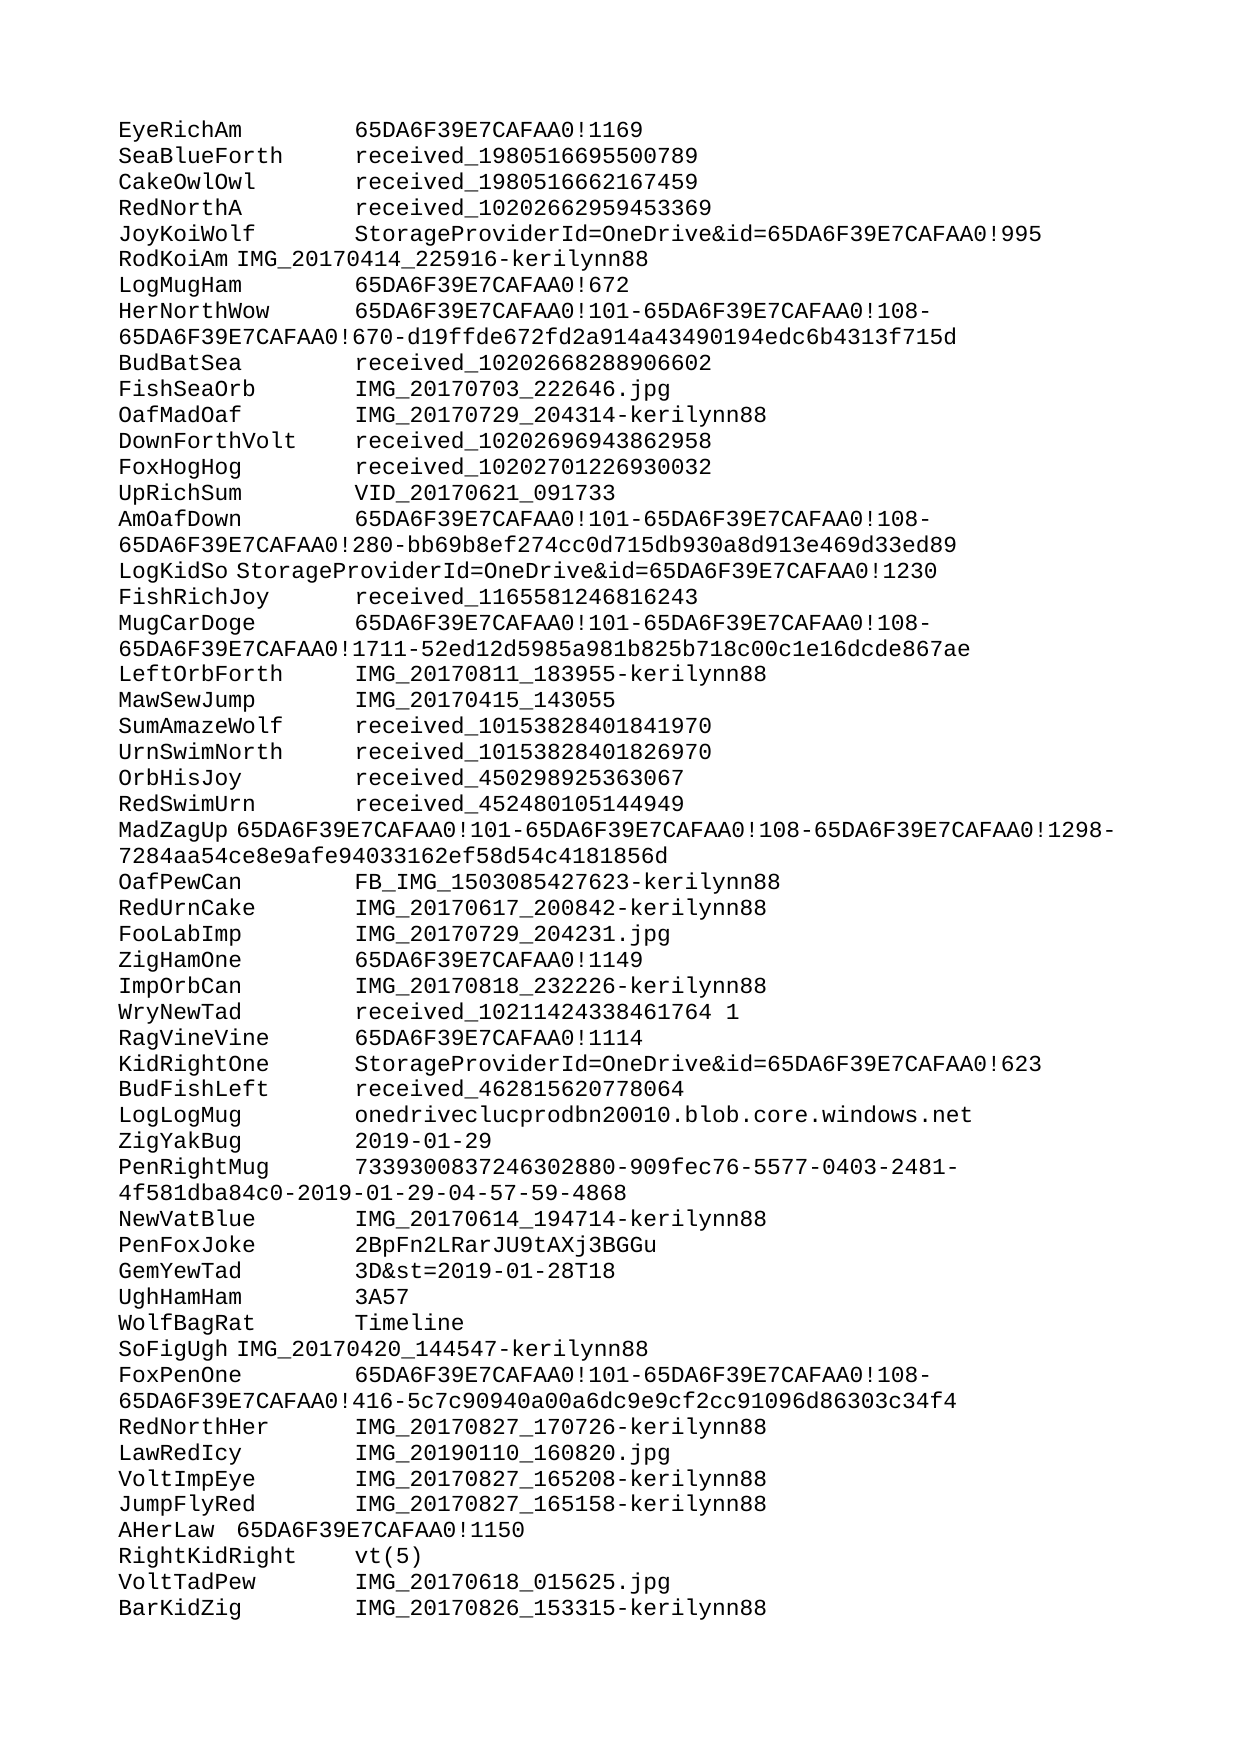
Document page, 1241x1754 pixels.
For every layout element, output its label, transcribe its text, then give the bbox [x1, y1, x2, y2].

text FooLabImp IMG_20170729_204231.jpg [118, 922, 1122, 948]
text VoltImpEye IMG_20170827_165208-kerilynn88 [118, 1467, 1122, 1493]
text ZigHamOne 65DA6F39E7CAFAA0!1149 [118, 948, 1122, 974]
text MawSewJump IMG_20170415_143055 [118, 689, 1122, 715]
text AHerLaw 65DA6F39E7CAFAA0!1150 [118, 1519, 1122, 1545]
text SoFigUgh IMG_20170420_144547-kerilynn88 [118, 1337, 1122, 1363]
text ImpOrbCan IMG_20170818_232226-kerilynn88 [118, 974, 1122, 1000]
text BudFishLeft received_462815620778064 [118, 1078, 1122, 1104]
text FoxPenOne 65DA6F39E7CAFAA0!101-65DA6F39E7CAFAA0!108-65DA6F39E7CAFAA0!416-5c7c90940a00a6dc9e9cf2cc91096d86303c34f4 [118, 1363, 1122, 1415]
text LogMugHam 65DA6F39E7CAFAA0!672 [118, 274, 1122, 300]
text SumAmazeWolf received_10153828401841970 [118, 715, 1122, 741]
text JoyKoiWolf StorageProviderId=OneDrive&id=65DA6F39E7CAFAA0!995 [118, 222, 1122, 248]
text RagVineVine 65DA6F39E7CAFAA0!1114 [118, 1026, 1122, 1052]
text HerNorthWow 65DA6F39E7CAFAA0!101-65DA6F39E7CAFAA0!108-65DA6F39E7CAFAA0!670-d19ffde672fd2a914a43490194edc6b4313f715d [118, 300, 1122, 352]
text KidRightOne StorageProviderId=OneDrive&id=65DA6F39E7CAFAA0!623 [118, 1052, 1122, 1078]
text DownForthVolt received_10202696943862958 [118, 429, 1122, 455]
text AmOafDown 65DA6F39E7CAFAA0!101-65DA6F39E7CAFAA0!108-65DA6F39E7CAFAA0!280-bb69b8ef274cc0d715db930a8d913e469d33ed89 [118, 507, 1122, 559]
text OrbHisJoy received_450298925363067 [118, 767, 1122, 792]
text RedUrnCake IMG_20170617_200842-kerilynn88 [118, 896, 1122, 922]
text BudBatSea received_10202668288906602 [118, 352, 1122, 377]
text MadZagUp 65DA6F39E7CAFAA0!101-65DA6F39E7CAFAA0!108-65DA6F39E7CAFAA0!1298-7284aa54ce8e9afe94033162ef58d54c4181856d [118, 818, 1122, 870]
text LogKidSo StorageProviderId=OneDrive&id=65DA6F39E7CAFAA0!1230 [118, 559, 1122, 585]
text OafPewCan FB_IMG_1503085427623-kerilynn88 [118, 870, 1122, 896]
text BarKidZig IMG_20170826_153315-kerilynn88 [118, 1597, 1122, 1622]
text GemYewTad 3D&st=2019-01-28T18 [118, 1259, 1122, 1285]
text FoxHogHog received_10202701226930032 [118, 455, 1122, 481]
text UghHamHam 3A57 [118, 1285, 1122, 1311]
text EyeRichAm 65DA6F39E7CAFAA0!1169 [118, 118, 1122, 144]
text PenFoxJoke 2BpFn2LRarJU9tAXj3BGGu [118, 1233, 1122, 1259]
text RedSwimUrn received_452480105144949 [118, 792, 1122, 818]
text LeftOrbForth IMG_20170811_183955-kerilynn88 [118, 663, 1122, 689]
text RedNorthHer IMG_20170827_170726-kerilynn88 [118, 1415, 1122, 1441]
text UpRichSum VID_20170621_091733 [118, 481, 1122, 507]
text RodKoiAm IMG_20170414_225916-kerilynn88 [118, 248, 1122, 274]
text UrnSwimNorth received_10153828401826970 [118, 741, 1122, 767]
text RightKidRight vt(5) [118, 1545, 1122, 1571]
text OafMadOaf IMG_20170729_204314-kerilynn88 [118, 403, 1122, 429]
text SeaBlueForth received_1980516695500789 [118, 144, 1122, 170]
text PenRightMug 7339300837246302880-909fec76-5577-0403-2481-4f581dba84c0-2019-01-29-04-57-59-4868 [118, 1156, 1122, 1207]
text MugCarDoge 65DA6F39E7CAFAA0!101-65DA6F39E7CAFAA0!108-65DA6F39E7CAFAA0!1711-52ed12d5985a981b825b718c00c1e16dcde867ae [118, 611, 1122, 663]
text VoltTadPew IMG_20170618_015625.jpg [118, 1571, 1122, 1597]
text ZigYakBug 2019-01-29 [118, 1130, 1122, 1156]
text FishSeaOrb IMG_20170703_222646.jpg [118, 377, 1122, 403]
text FishRichJoy received_1165581246816243 [118, 585, 1122, 611]
text WolfBagRat Timeline [118, 1311, 1122, 1337]
text WryNewTad received_10211424338461764 1 [118, 1000, 1122, 1026]
text LawRedIcy IMG_20190110_160820.jpg [118, 1441, 1122, 1467]
text CakeOwlOwl received_1980516662167459 [118, 170, 1122, 196]
text JumpFlyRed IMG_20170827_165158-kerilynn88 [118, 1493, 1122, 1519]
text NewVatBlue IMG_20170614_194714-kerilynn88 [118, 1207, 1122, 1233]
text LogLogMug onedriveclucprodbn20010.blob.core.windows.net [118, 1104, 1122, 1130]
text RedNorthA received_10202662959453369 [118, 196, 1122, 222]
